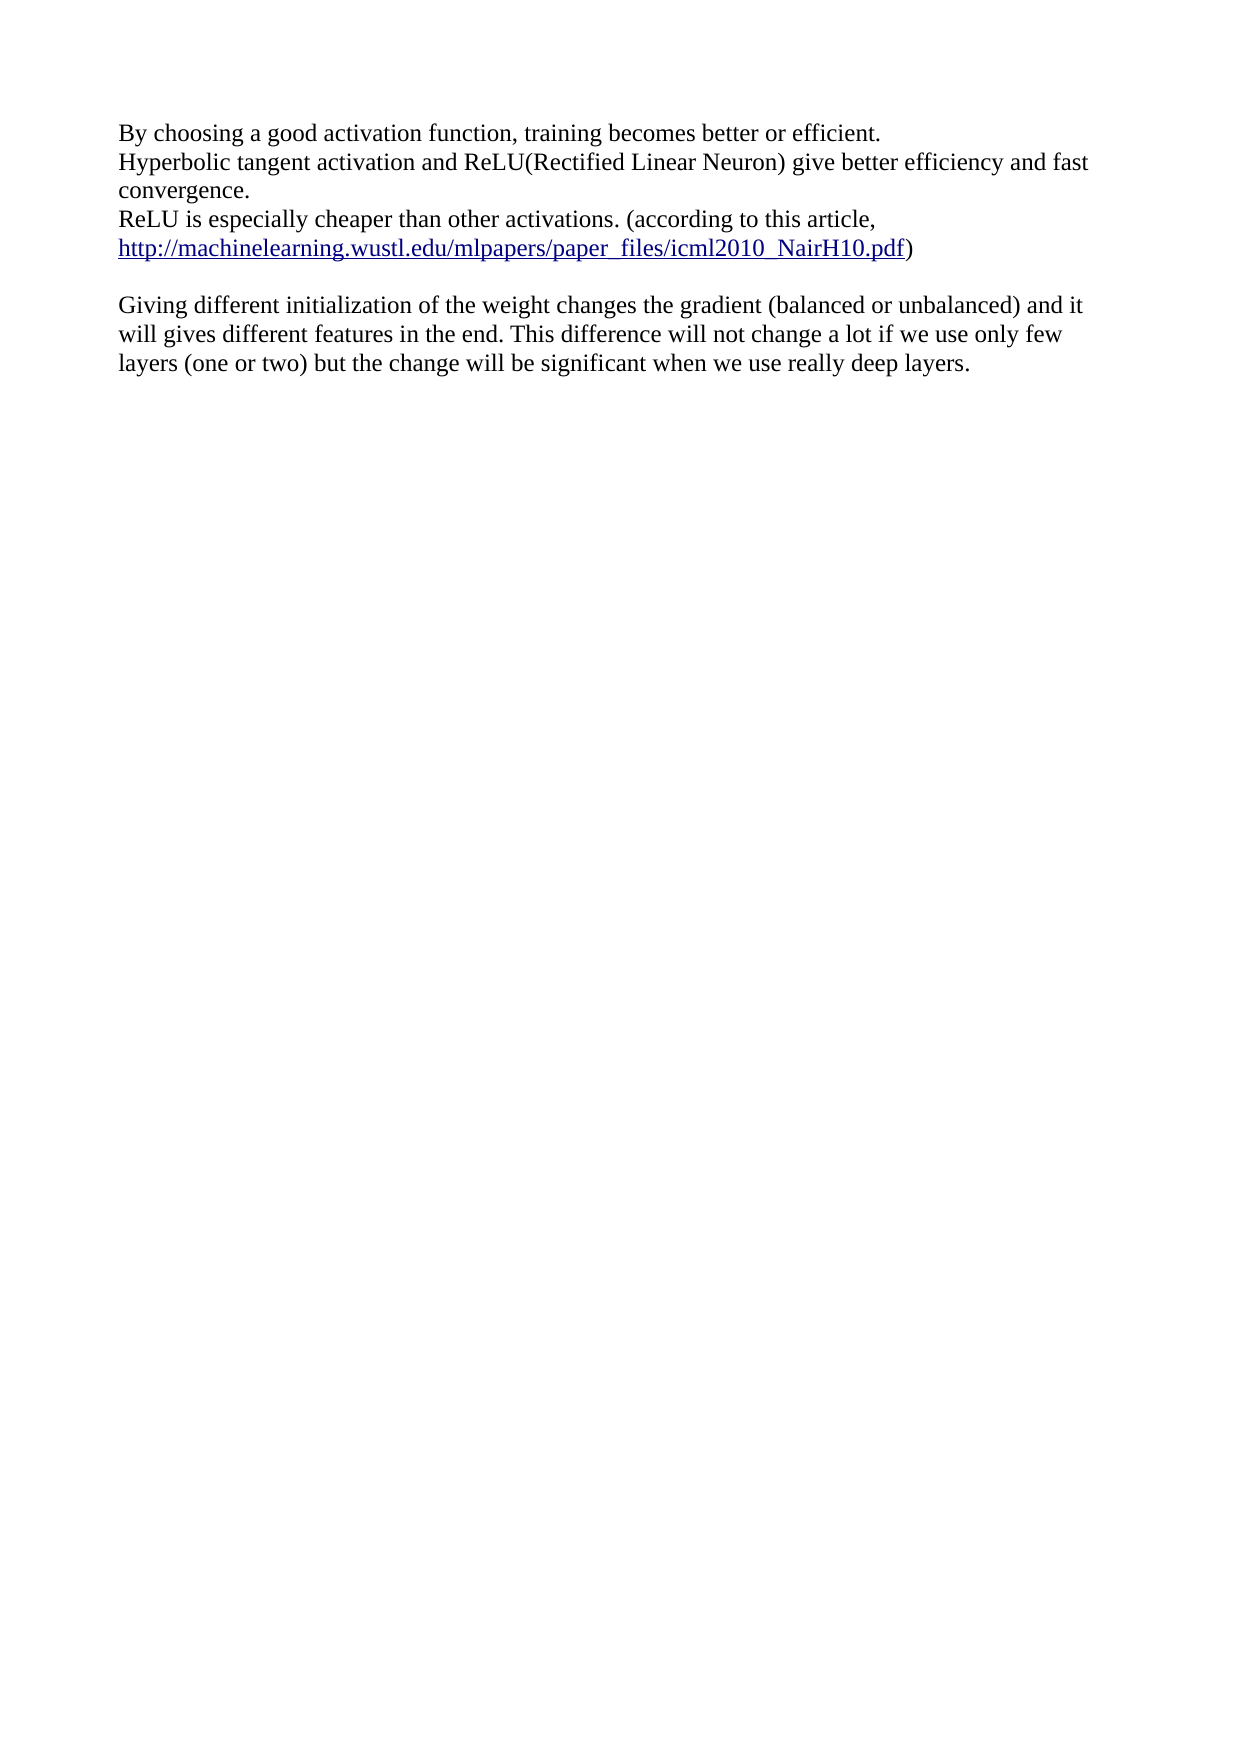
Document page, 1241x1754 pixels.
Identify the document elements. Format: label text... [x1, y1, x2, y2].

text Hyperbolic tangent activation and ReLU(Rectified Linear Neuron) give better efficiency and fast convergence. [118, 147, 1122, 204]
text By choosing a good activation function, training becomes better or efficient. [118, 118, 1122, 147]
text Giving different initialization of the weight changes the gradient (balanced or unbalanced) and it will gives different features in the end. This difference will not change a lot if we use only few layers (one or two) but the change will be significant when we use really deep layers. [118, 291, 1122, 377]
text ReLU is especially cheaper than other activations. (according to this article, http://machinelearning.wustl.edu/mlpapers/paper_files/icml2010_NairH10.pdf) [118, 204, 1122, 262]
